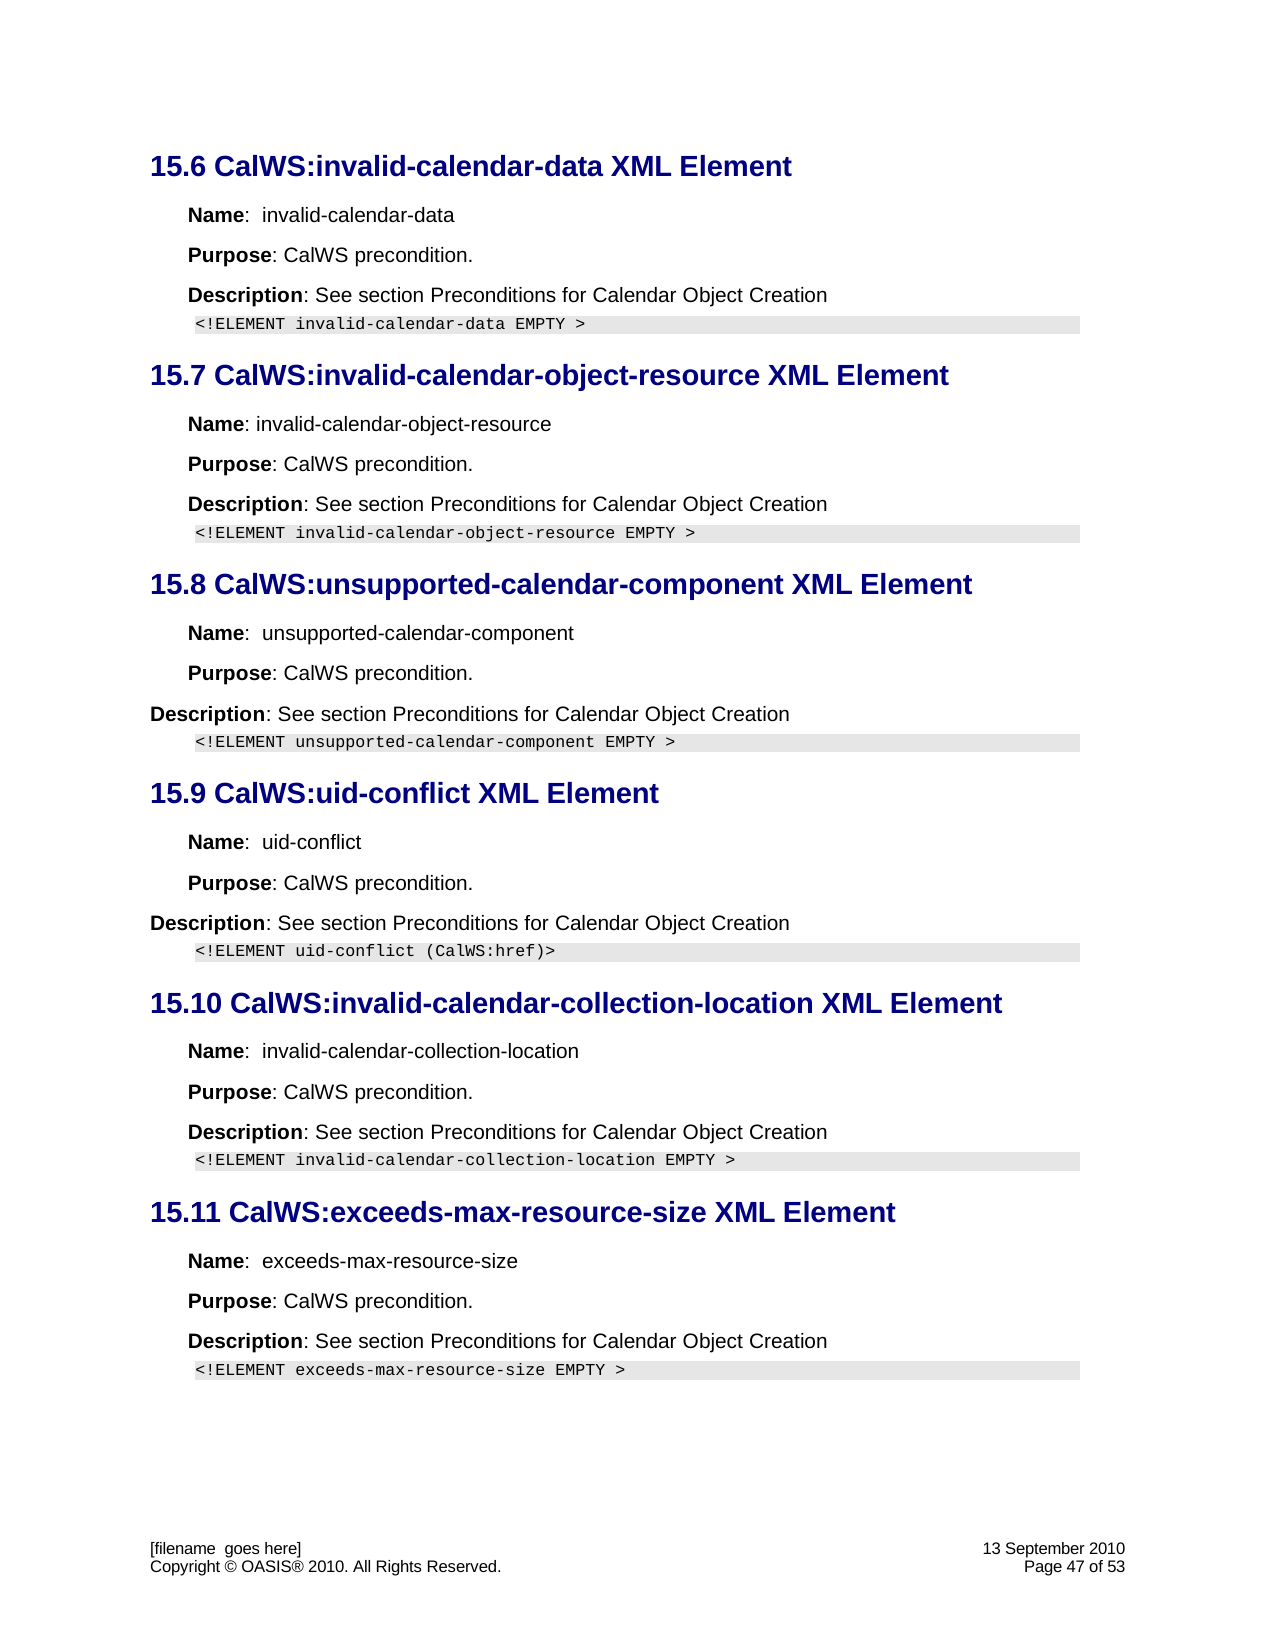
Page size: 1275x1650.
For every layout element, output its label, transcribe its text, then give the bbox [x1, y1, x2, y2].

text Description: See section Preconditions for Calendar Object Creation [150, 702, 1125, 726]
list Purpose: CalWS precondition. [187, 871, 1125, 894]
list Name: exceeds-max-resource-size [187, 1249, 1125, 1273]
list Name: unsupported-calendar-component [187, 622, 1125, 645]
text <!ELEMENT uid-conflict (CalWS:href)> [195, 943, 1080, 962]
list Purpose: CalWS precondition. [187, 1289, 1125, 1313]
subtitle CalWS:invalid-calendar-object-resource XML Element [150, 359, 1125, 392]
list Description: See section Preconditions for Calendar Object Creation [187, 1329, 1125, 1353]
list Purpose: CalWS precondition. [187, 1080, 1125, 1104]
list Description: See section Preconditions for Calendar Object Creation [187, 284, 1125, 307]
subtitle CalWS:unsupported-calendar-component XML Element [150, 568, 1125, 601]
list Name: uid-conflict [187, 831, 1125, 854]
subtitle CalWS:exceeds-max-resource-size XML Element [150, 1196, 1125, 1228]
subtitle CalWS:invalid-calendar-data XML Element [150, 150, 1125, 182]
list Purpose: CalWS precondition. [187, 243, 1125, 267]
list Name: invalid-calendar-data [187, 203, 1125, 227]
list Purpose: CalWS precondition. [187, 662, 1125, 685]
text <!ELEMENT invalid-calendar-object-resource EMPTY > [195, 525, 1080, 543]
text <!ELEMENT invalid-calendar-data EMPTY > [195, 316, 1080, 334]
text <!ELEMENT unsupported-calendar-component EMPTY > [195, 734, 1080, 752]
list Description: See section Preconditions for Calendar Object Creation [187, 1120, 1125, 1144]
subtitle CalWS:uid-conflict XML Element [150, 777, 1125, 810]
text <!ELEMENT invalid-calendar-collection-location EMPTY > [195, 1152, 1080, 1171]
text <!ELEMENT exceeds-max-resource-size EMPTY > [195, 1361, 1080, 1380]
subtitle CalWS:invalid-calendar-collection-location XML Element [150, 987, 1125, 1019]
list Purpose: CalWS precondition. [187, 453, 1125, 476]
text Description: See section Preconditions for Calendar Object Creation [150, 911, 1125, 935]
list Name: invalid-calendar-collection-location [187, 1040, 1125, 1063]
list Name: invalid-calendar-object-resource [187, 412, 1125, 436]
list Description: See section Preconditions for Calendar Object Creation [187, 493, 1125, 516]
